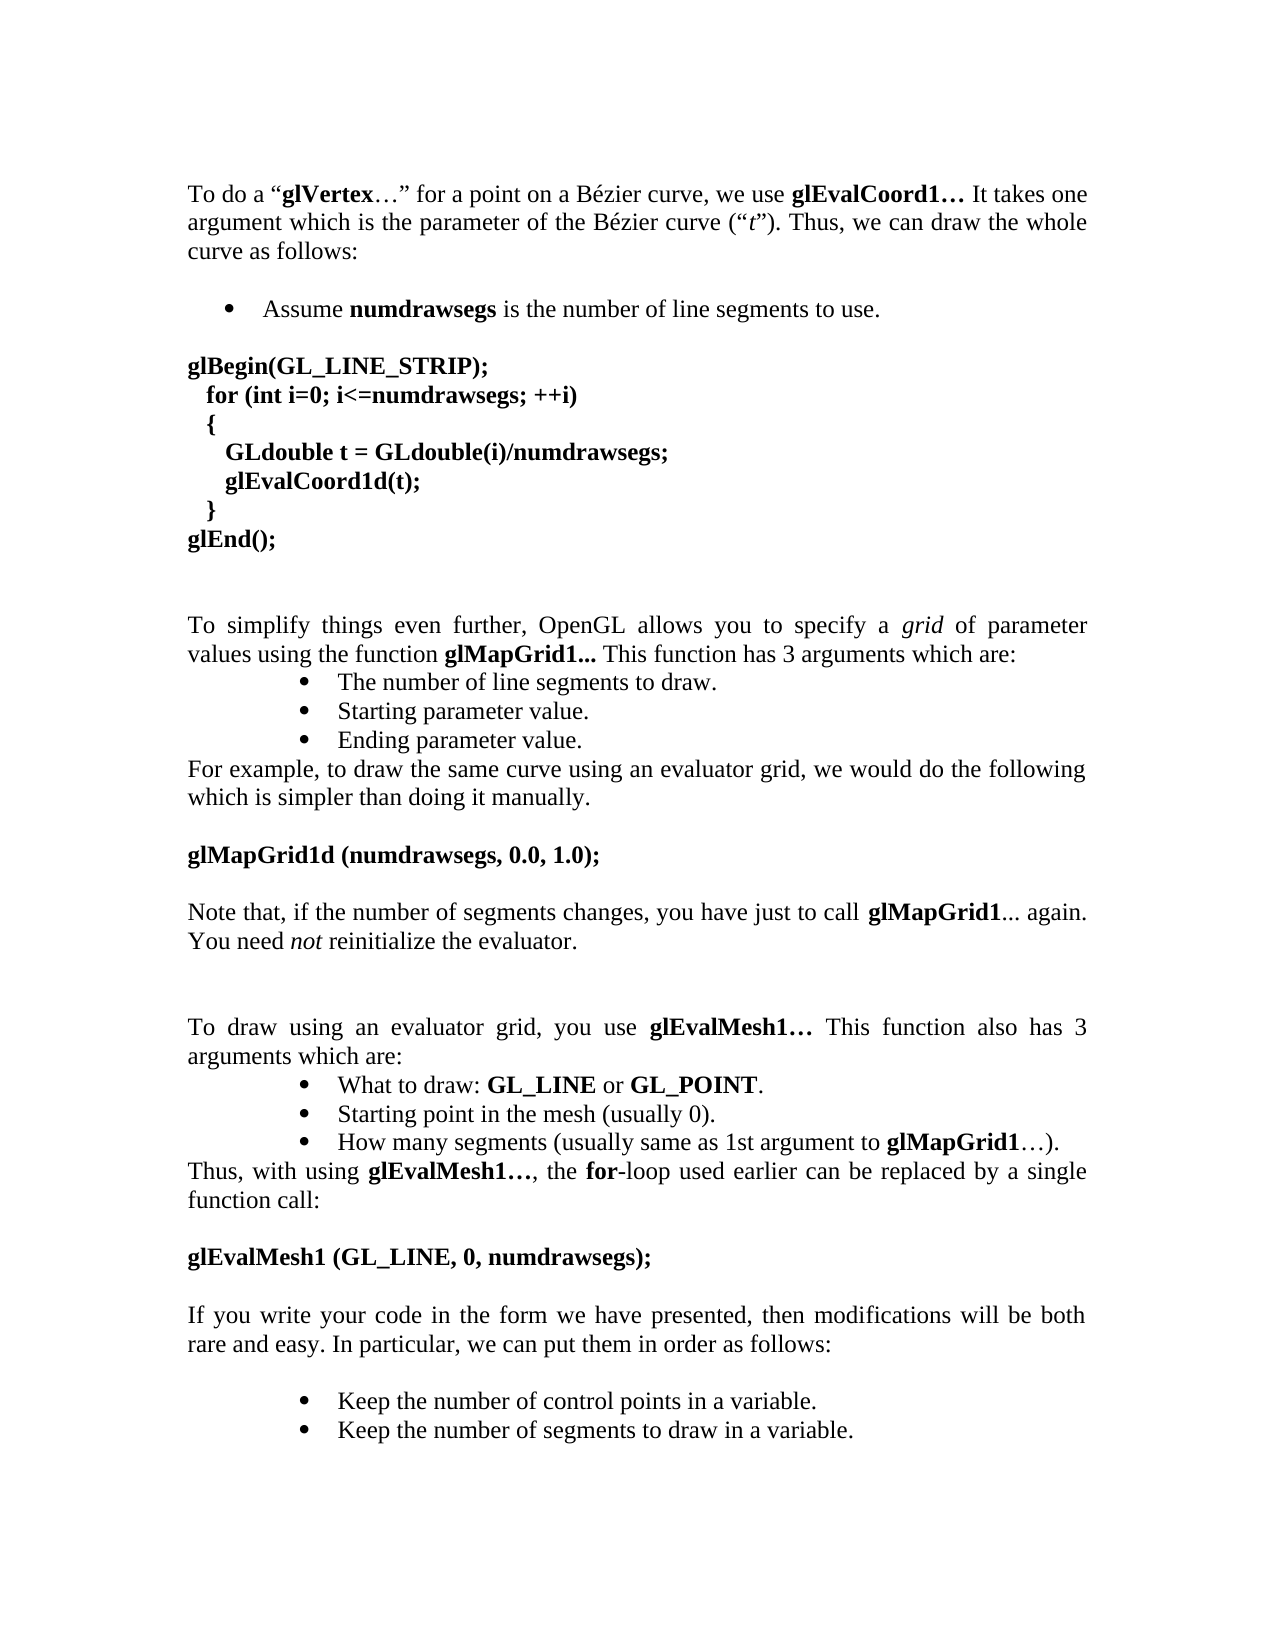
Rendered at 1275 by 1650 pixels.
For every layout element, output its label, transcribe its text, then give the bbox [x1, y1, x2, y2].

text To draw using an evaluator grid, you use glEvalMesh1… This function also has 3 arguments which are: [187, 1012, 1087, 1070]
text To simplify things even further, OpenGL allows you to specify a grid of parameter values using the function glMapGrid1... This function has 3 arguments which are: [187, 610, 1087, 667]
text GLdouble t = GLdouble(i)/numdrawsegs; [187, 437, 1087, 466]
list Ending parameter value. [300, 725, 1087, 754]
text glBegin(GL_LINE_STRIP); [187, 351, 1087, 380]
text glMapGrid1d (numdrawsegs, 0.0, 1.0); [187, 840, 1087, 869]
text For example, to draw the same curve using an evaluator grid, we would do the following which is simpler than doing it manually. [187, 754, 1087, 811]
text If you write your code in the form we have presented, then modifications will be both rare and easy. In particular, we can put them in order as follows: [187, 1300, 1087, 1357]
text glEvalCoord1d(t); [187, 466, 1087, 495]
text glEvalMesh1 (GL_LINE, 0, numdrawsegs); [187, 1242, 1087, 1271]
list Starting point in the mesh (usually 0). [300, 1099, 1087, 1127]
text Thus, with using glEvalMesh1…, the for-loop used earlier can be replaced by a single function call: [187, 1156, 1087, 1214]
text glEnd(); [187, 524, 1087, 552]
list How many segments (usually same as 1st argument to glMapGrid1…). [300, 1127, 1087, 1156]
list The number of line segments to draw. [300, 667, 1087, 696]
text { [187, 409, 1087, 437]
list Keep the number of segments to draw in a variable. [300, 1415, 1087, 1444]
text To do a “glVertex…” for a point on a Bézier curve, we use glEvalCoord1… It takes one argument which is the parameter of the Bézier curve (“t”). Thus, we can draw the whole curve as follows: [187, 179, 1087, 265]
list Starting parameter value. [300, 696, 1087, 725]
list Assume numdrawsegs is the number of line segments to use. [225, 294, 1087, 322]
text for (int i=0; i<=numdrawsegs; ++i) [187, 380, 1087, 409]
list Keep the number of control points in a variable. [300, 1386, 1087, 1415]
list What to draw: GL_LINE or GL_POINT. [300, 1070, 1087, 1099]
text Note that, if the number of segments changes, you have just to call glMapGrid1... again. You need not reinitialize the evaluator. [187, 897, 1087, 955]
text } [187, 495, 1087, 524]
